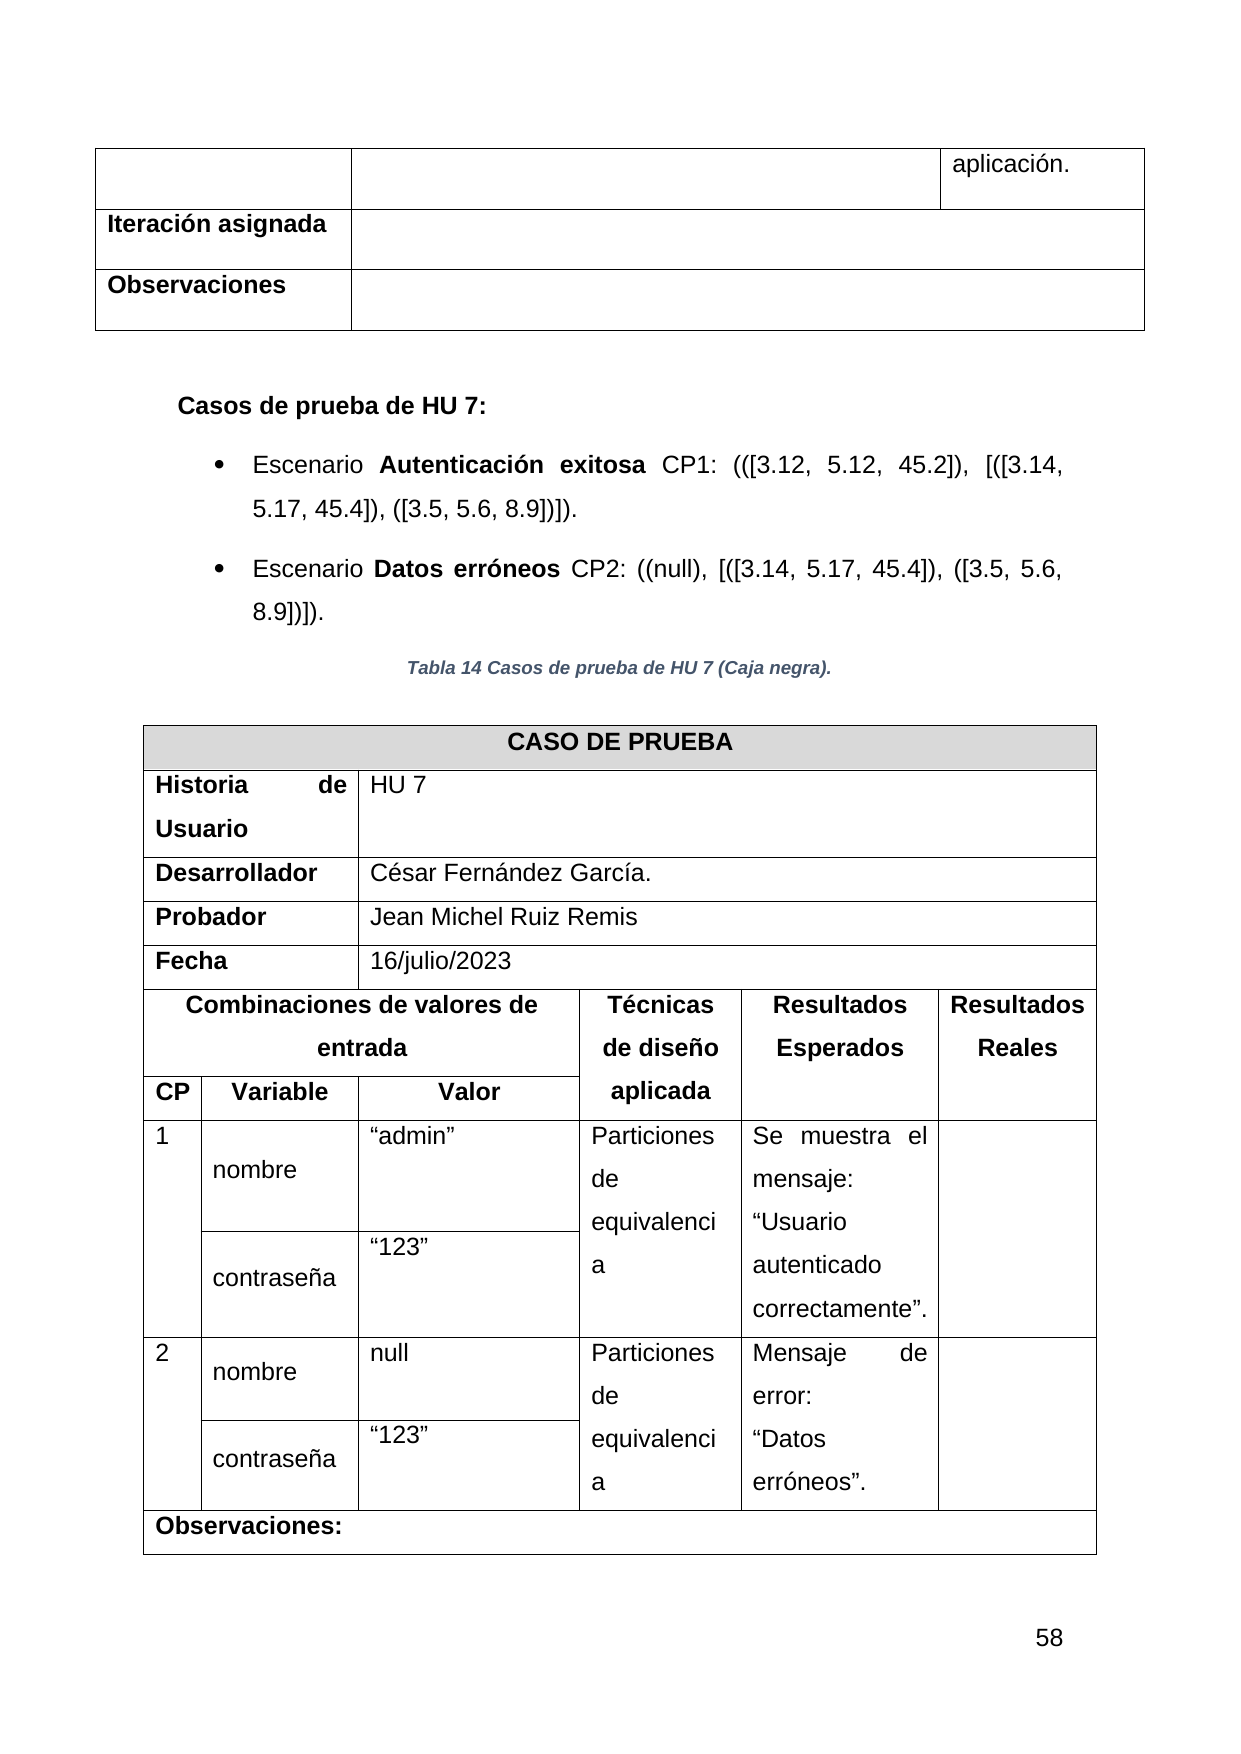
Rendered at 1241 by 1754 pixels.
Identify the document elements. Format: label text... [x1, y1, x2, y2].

table_cell Particiones de equivalencia [580, 1121, 741, 1337]
table_cell null [359, 1338, 579, 1419]
table_cell [352, 210, 1144, 269]
text Casos de prueba de HU 7: [177, 391, 1063, 419]
table_cell Iteración asignada [96, 210, 351, 269]
table_cell “123” [359, 1232, 579, 1337]
table_cell [352, 270, 1144, 330]
table_cell Variable [202, 1077, 358, 1120]
table_cell César Fernández García. [359, 858, 1096, 901]
table_cell Observaciones: [144, 1511, 1096, 1554]
table_cell nombre [202, 1121, 358, 1231]
table_header CASO DE PRUEBA [144, 726, 1096, 769]
table_cell nombre [202, 1338, 358, 1419]
table_cell [352, 149, 940, 208]
table_cell [939, 1338, 1096, 1510]
table_cell HU 7 [359, 771, 1096, 857]
table_cell 16/julio/2023 [359, 946, 1096, 989]
table_cell contraseña [202, 1232, 358, 1337]
table_cell Resultados Esperados [742, 990, 938, 1120]
table_cell Fecha [144, 946, 358, 989]
table_cell Historia de Usuario [144, 771, 358, 857]
table_cell “admin” [359, 1121, 579, 1231]
table_cell Desarrollador [144, 858, 358, 901]
text Tabla 14 Casos de prueba de HU 7 (Caja negra). [177, 657, 1063, 678]
table_cell [939, 1121, 1096, 1337]
table_cell Se muestra el mensaje: “Usuario autenticado correctamente”. [742, 1121, 938, 1337]
table_cell Observaciones [96, 270, 351, 330]
table_cell “123” [359, 1421, 579, 1510]
table_cell CP [144, 1077, 201, 1120]
table_cell aplicación. [941, 149, 1144, 208]
table_cell 1 [144, 1121, 201, 1337]
table_cell Probador [144, 902, 358, 945]
table_cell contraseña [202, 1421, 358, 1510]
table_cell Particiones de equivalencia [580, 1338, 741, 1510]
table_cell Resultados Reales [939, 990, 1096, 1120]
list Escenario Datos erróneos CP2: ((null), [([3.14, 5.17, 45.4]), ([3.5, 5.6, 8.9])]). [215, 553, 1063, 626]
table_cell Combinaciones de valores de entrada [144, 990, 579, 1076]
table_cell Jean Michel Ruiz Remis [359, 902, 1096, 945]
table_cell 2 [144, 1338, 201, 1510]
table_cell Mensaje de error: “Datos erróneos”. [742, 1338, 938, 1510]
table_cell Valor [359, 1077, 579, 1120]
table_cell [96, 149, 351, 208]
list Escenario Autenticación exitosa CP1: (([3.12, 5.12, 45.2]), [([3.14, 5.17, 45.4]), ([3.5, 5.6, 8.9])]). [215, 451, 1063, 522]
table_cell Técnicas de diseño aplicada [580, 990, 741, 1120]
